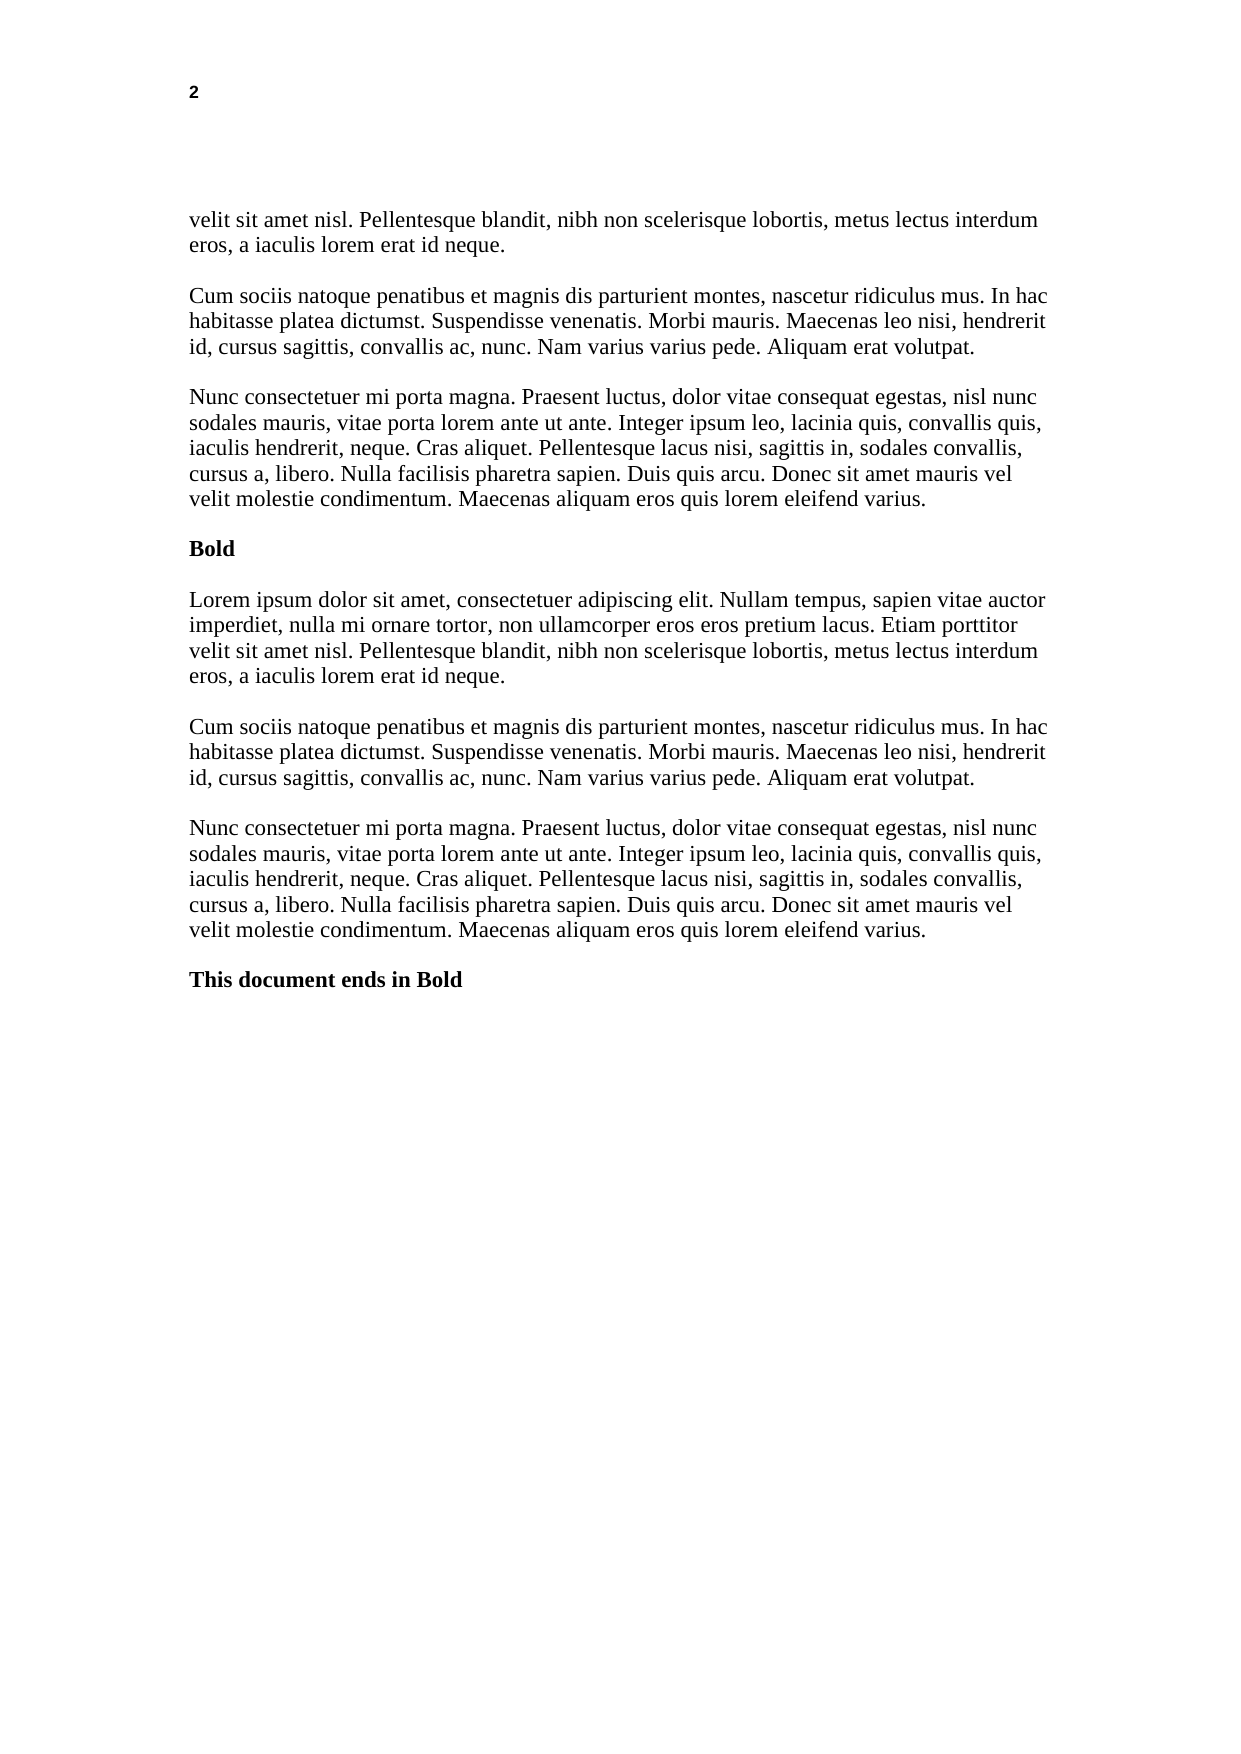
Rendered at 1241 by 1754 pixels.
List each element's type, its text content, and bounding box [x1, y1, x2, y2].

text Lorem ipsum dolor sit amet, consectetuer adipiscing elit. Nullam tempus, sapien vitae auctor imperdiet, nulla mi ornare tortor, non ullamcorper eros eros pretium lacus. Etiam porttitor velit sit amet nisl. Pellentesque blandit, nibh non scelerisque lobortis, metus lectus interdum eros, a iaculis lorem erat id neque. [189, 587, 1051, 689]
text Bold [189, 536, 1051, 562]
text Nunc consectetuer mi porta magna. Praesent luctus, dolor vitae consequat egestas, nisl nunc sodales mauris, vitae porta lorem ante ut ante. Integer ipsum leo, lacinia quis, convallis quis, iaculis hendrerit, neque. Cras aliquet. Pellentesque lacus nisi, sagittis in, sodales convallis, cursus a, libero. Nulla facilisis pharetra sapien. Duis quis arcu. Donec sit amet mauris vel velit molestie condimentum. Maecenas aliquam eros quis lorem eleifend varius. [189, 815, 1051, 942]
text velit sit amet nisl. Pellentesque blandit, nibh non scelerisque lobortis, metus lectus interdum eros, a iaculis lorem erat id neque. [189, 207, 1051, 258]
text Cum sociis natoque penatibus et magnis dis parturient montes, nascetur ridiculus mus. In hac habitasse platea dictumst. Suspendisse venenatis. Morbi mauris. Maecenas leo nisi, hendrerit id, cursus sagittis, convallis ac, nunc. Nam varius varius pede. Aliquam erat volutpat. [189, 283, 1051, 359]
text Nunc consectetuer mi porta magna. Praesent luctus, dolor vitae consequat egestas, nisl nunc sodales mauris, vitae porta lorem ante ut ante. Integer ipsum leo, lacinia quis, convallis quis, iaculis hendrerit, neque. Cras aliquet. Pellentesque lacus nisi, sagittis in, sodales convallis, cursus a, libero. Nulla facilisis pharetra sapien. Duis quis arcu. Donec sit amet mauris vel velit molestie condimentum. Maecenas aliquam eros quis lorem eleifend varius. [189, 384, 1051, 512]
text Cum sociis natoque penatibus et magnis dis parturient montes, nascetur ridiculus mus. In hac habitasse platea dictumst. Suspendisse venenatis. Morbi mauris. Maecenas leo nisi, hendrerit id, cursus sagittis, convallis ac, nunc. Nam varius varius pede. Aliquam erat volutpat. [189, 713, 1051, 790]
text This document ends in Bold [189, 967, 1051, 993]
